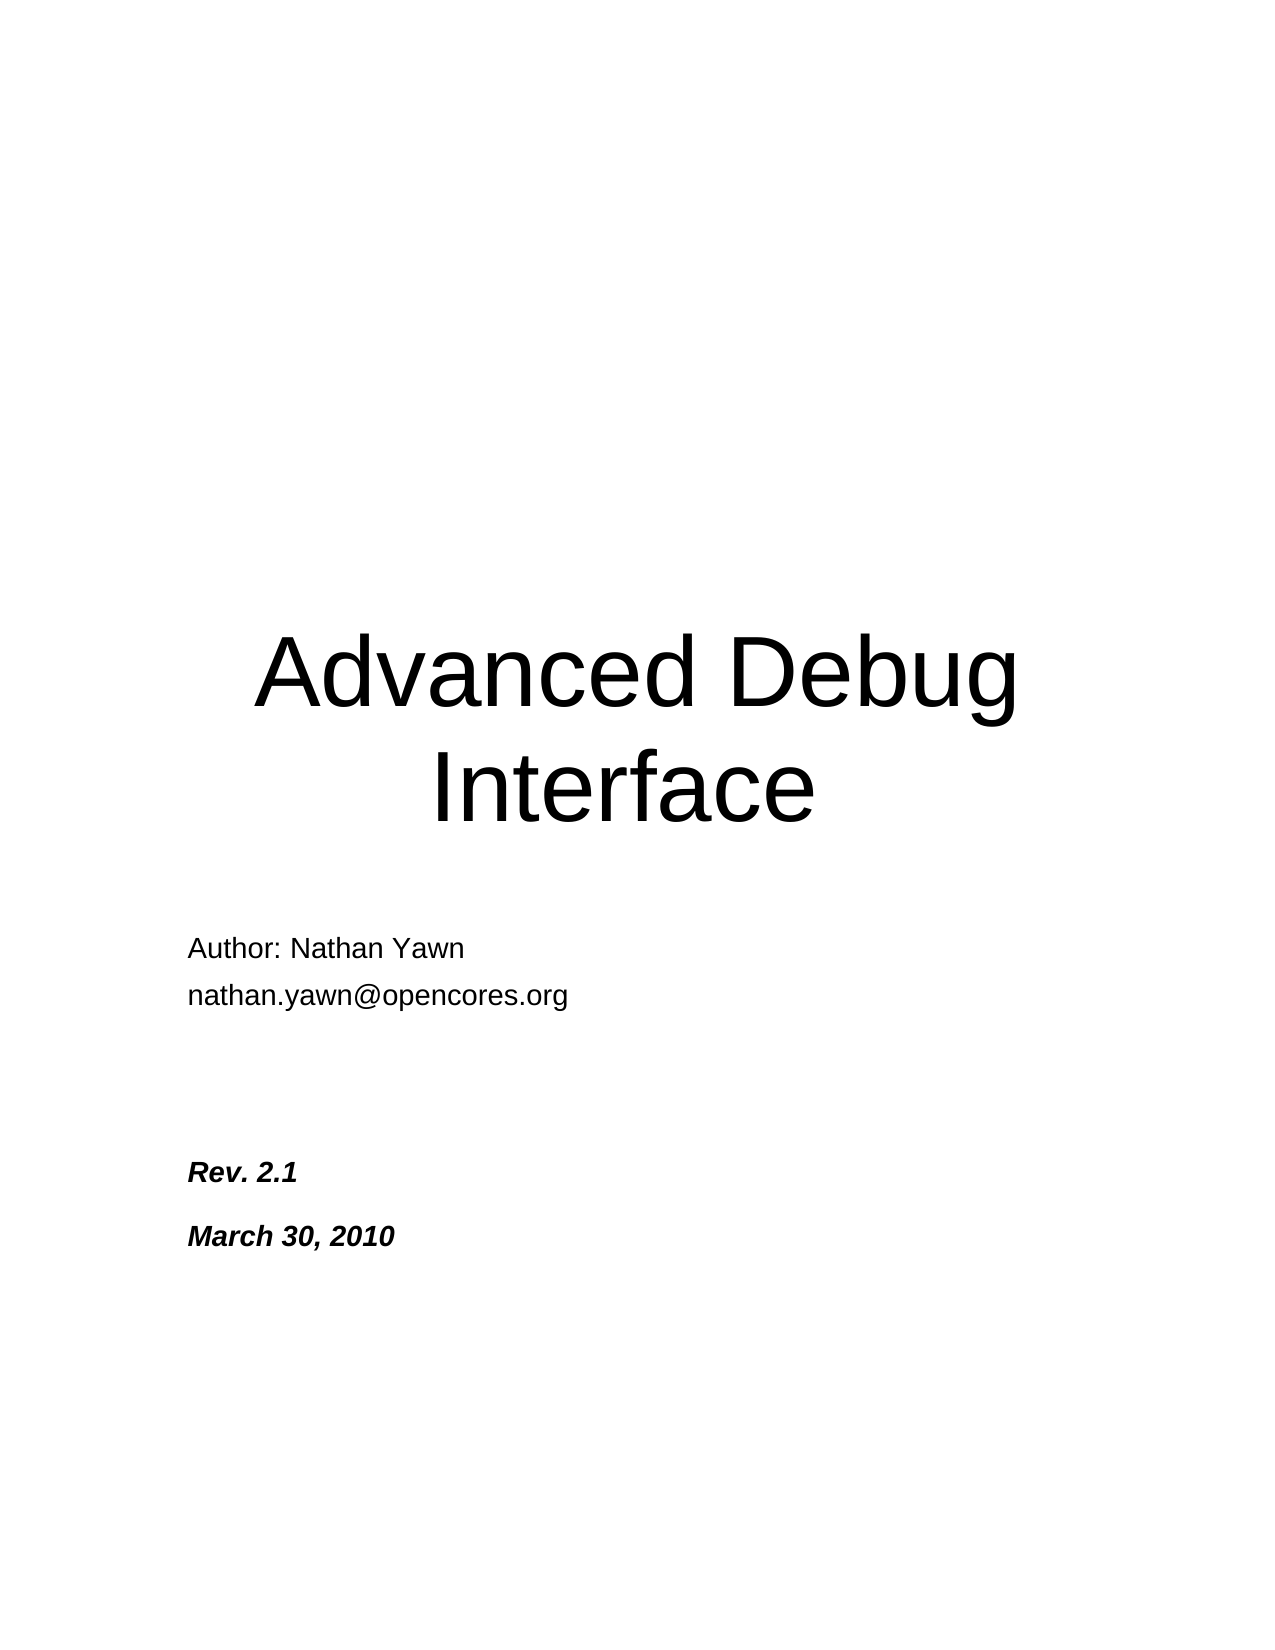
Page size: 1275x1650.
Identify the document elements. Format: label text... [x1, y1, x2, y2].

text nathan.yawn@opencores.org [187, 978, 1087, 1011]
subtitle Rev. 2.1 [187, 1155, 1087, 1188]
title Advanced Debug Interface [187, 613, 1087, 843]
subtitle March 30, 2010 [187, 1219, 1087, 1253]
text Author: Nathan Yawn [187, 932, 1087, 965]
